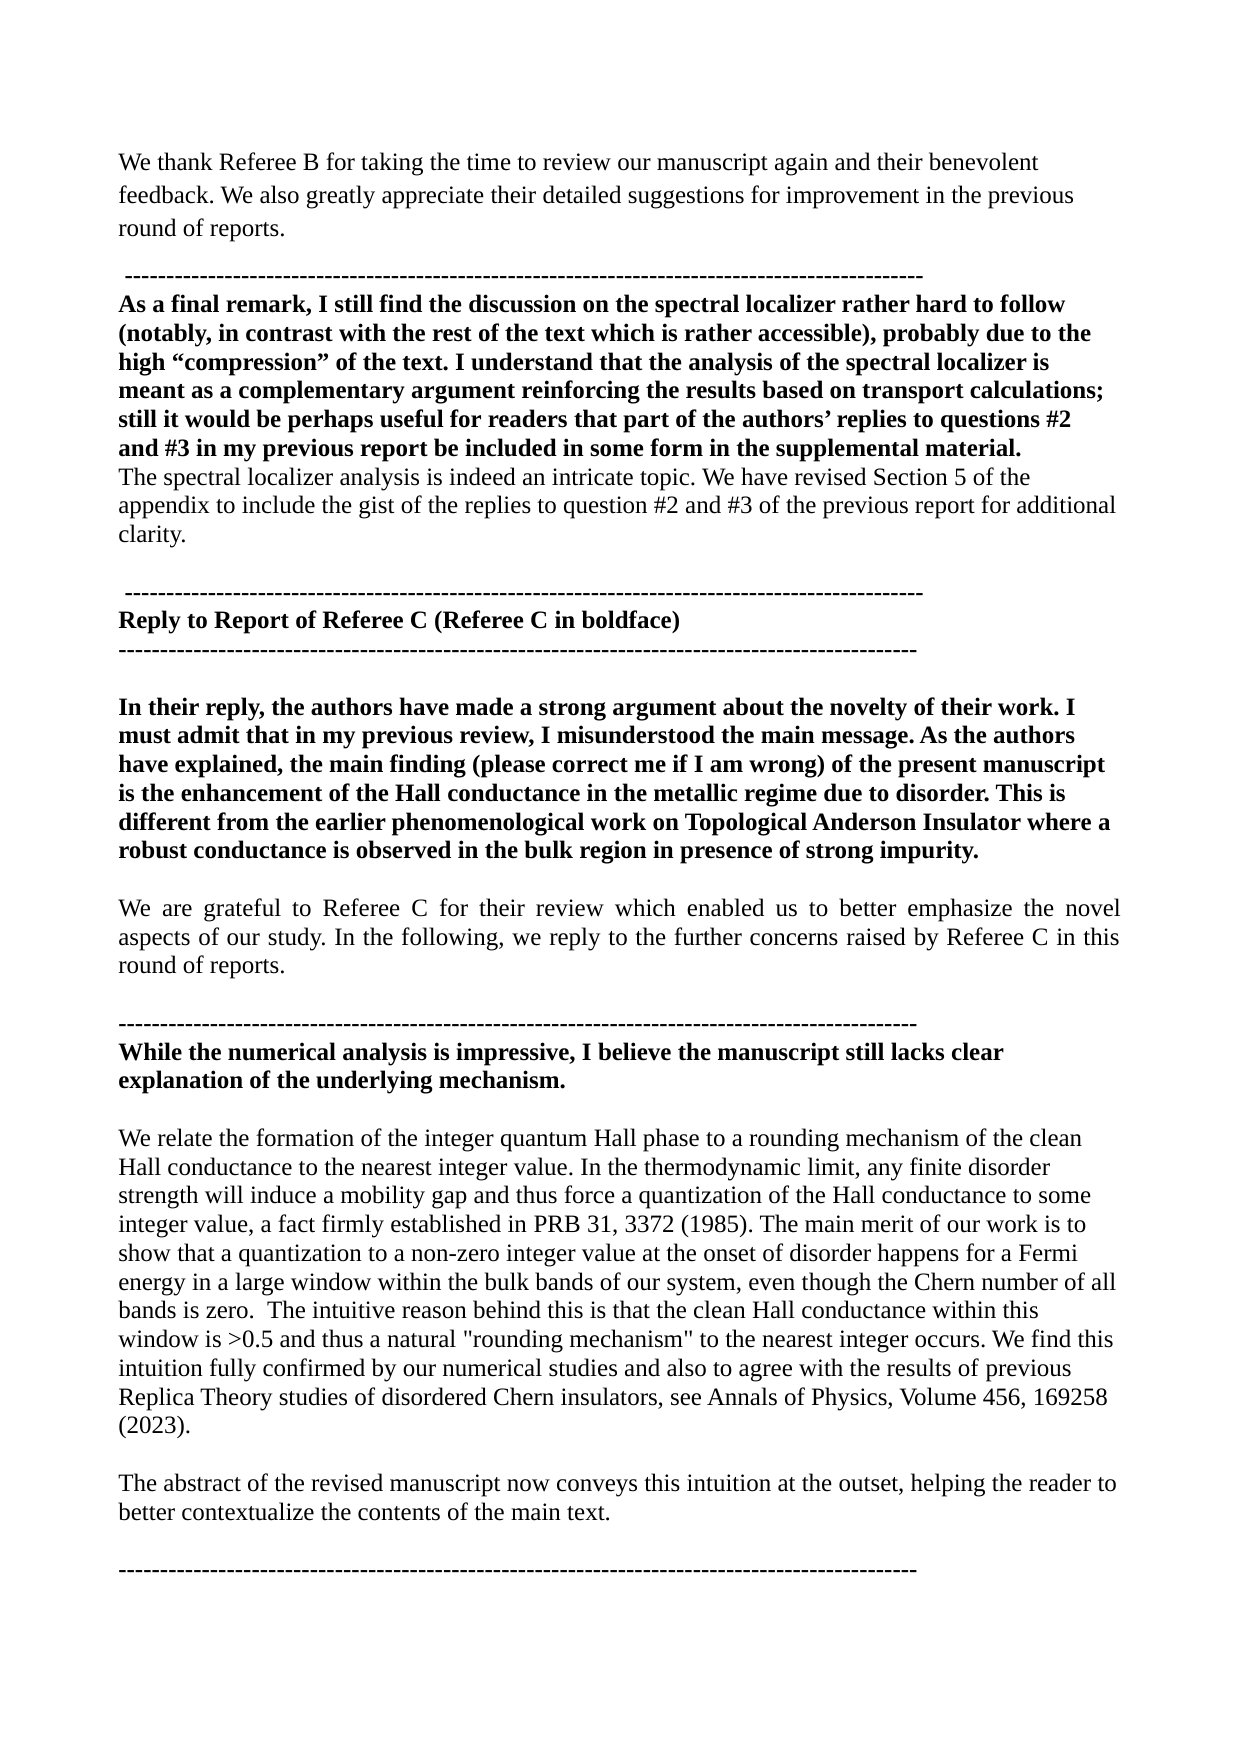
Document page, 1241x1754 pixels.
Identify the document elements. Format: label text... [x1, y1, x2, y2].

text ------------------------------------------------------------------------------------------------ While the numerical analysis is impressive, I believe the manuscript still lacks clear explanation of the underlying mechanism. [118, 1008, 1122, 1094]
text ------------------------------------------------------------------------------------------------ [118, 577, 1122, 606]
text ------------------------------------------------------------------------------------------------ [118, 634, 1122, 663]
text ------------------------------------------------------------------------------------------------ As a final remark, I still find the discussion on the spectral localizer rather hard to follow (notably, in contrast with the rest of the text which is rather accessible), probably due to the high “compression” of the text. I understand that the analysis of the spectral localizer is meant as a complementary argument reinforcing the results based on transport calculations; still it would be perhaps useful for readers that part of the authors’ replies to questions #2 and #3 in my previous report be included in some form in the supplemental material. [118, 261, 1122, 462]
text In their reply, the authors have made a strong argument about the novelty of their work. I must admit that in my previous review, I misunderstood the main message. As the authors have explained, the main finding (please correct me if I am wrong) of the present manuscript is the enhancement of the Hall conductance in the metallic regime due to disorder. This is different from the earlier phenomenological work on Topological Anderson Insulator where a robust conductance is observed in the bulk region in presence of strong impurity. [118, 692, 1122, 864]
text We thank Referee B for taking the time to review our manuscript again and their benevolent feedback. We also greatly appreciate their detailed suggestions for improvement in the previous round of reports. [118, 147, 1122, 242]
text The abstract of the revised manuscript now conveys this intuition at the outset, helping the reader to better contextualize the contents of the main text. [118, 1468, 1122, 1526]
text We are grateful to Referee C for their review which enabled us to better emphasize the novel aspects of our study. In the following, we reply to the further concerns raised by Referee C in this round of reports. [118, 893, 1122, 979]
text The spectral localizer analysis is indeed an intricate topic. We have revised Section 5 of the appendix to include the gist of the replies to question #2 and #3 of the previous report for additional clarity. [118, 462, 1122, 548]
text Reply to Report of Referee C (Referee C in boldface) [118, 606, 1122, 634]
text ------------------------------------------------------------------------------------------------ [118, 1554, 1122, 1583]
text We relate the formation of the integer quantum Hall phase to a rounding mechanism of the clean Hall conductance to the nearest integer value. In the thermodynamic limit, any finite disorder strength will induce a mobility gap and thus force a quantization of the Hall conductance to some integer value, a fact firmly established in PRB 31, 3372 (1985). The main merit of our work is to show that a quantization to a non-zero integer value at the onset of disorder happens for a Fermi energy in a large window within the bulk bands of our system, even though the Chern number of all bands is zero. The intuitive reason behind this is that the clean Hall conductance within this window is >0.5 and thus a natural "rounding mechanism" to the nearest integer occurs. We find this intuition fully confirmed by our numerical studies and also to agree with the results of previous Replica Theory studies of disordered Chern insulators, see Annals of Physics, Volume 456, 169258 (2023). [118, 1123, 1122, 1439]
